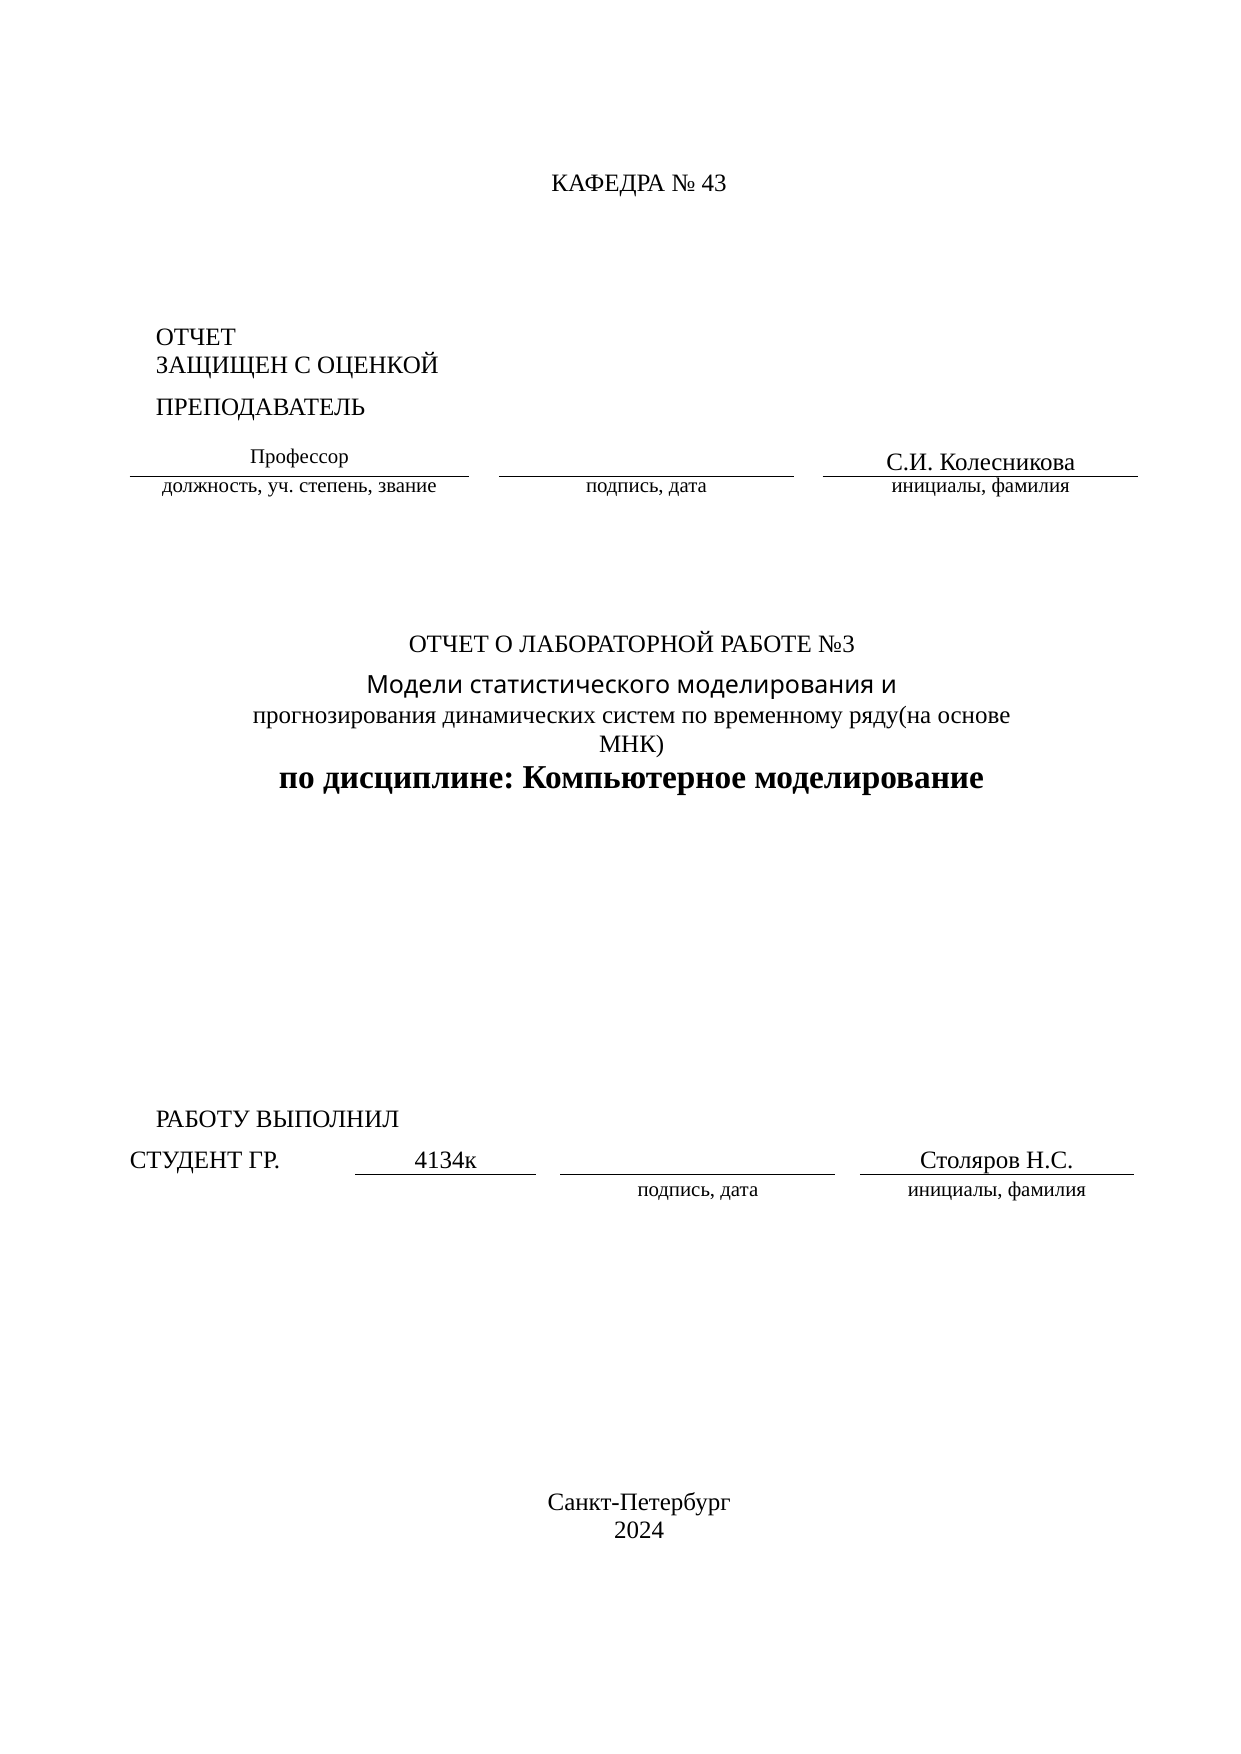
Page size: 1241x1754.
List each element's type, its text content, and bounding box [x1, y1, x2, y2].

text ОТЧЕТ ЗАЩИЩЕН С ОЦЕНКОЙ [156, 322, 1122, 379]
table_header [536, 1133, 560, 1174]
table_cell [355, 1175, 536, 1204]
table_header Профессор [130, 435, 469, 476]
table_header СТУДЕНТ ГР. [130, 1133, 355, 1174]
table_cell [130, 842, 1133, 900]
table_cell [469, 476, 499, 496]
table_header [499, 435, 794, 476]
text РАБОТУ ВЫПОЛНИЛ [156, 1104, 1122, 1133]
table_header [794, 435, 823, 476]
table_header [835, 1133, 860, 1174]
table_header ОТЧЕТ О ЛАБОРАТОРНОЙ РАБОТЕ №3 Модели статистического моделирования и прогнозирования динамических систем по временному ряду(на основе МНК) [130, 529, 1133, 758]
text ПРЕПОДАВАТЕЛЬ [156, 392, 1122, 421]
table_header [560, 1133, 835, 1174]
table_header Столяров Н.С. [860, 1133, 1133, 1174]
table_cell инициалы, фамилия [860, 1175, 1133, 1204]
table_header 4134к [355, 1133, 536, 1174]
table_cell подпись, дата [560, 1175, 835, 1204]
table_cell [835, 1174, 860, 1204]
table_cell по дисциплине: Компьютерное моделирование [130, 758, 1133, 842]
text КАФЕДРА № 43 [156, 168, 1122, 197]
table_cell [130, 1174, 355, 1204]
table_cell [536, 1174, 560, 1204]
table_cell должность, уч. степень, звание [130, 477, 469, 496]
table_cell инициалы, фамилия [823, 477, 1138, 496]
table_header [469, 435, 499, 476]
text Санкт-Петербург [156, 1487, 1122, 1515]
text 2024 [156, 1515, 1122, 1544]
table_cell подпись, дата [499, 477, 794, 496]
table_header С.И. Колесникова [823, 435, 1138, 476]
table_cell [794, 476, 823, 496]
table_cell [130, 900, 1133, 929]
